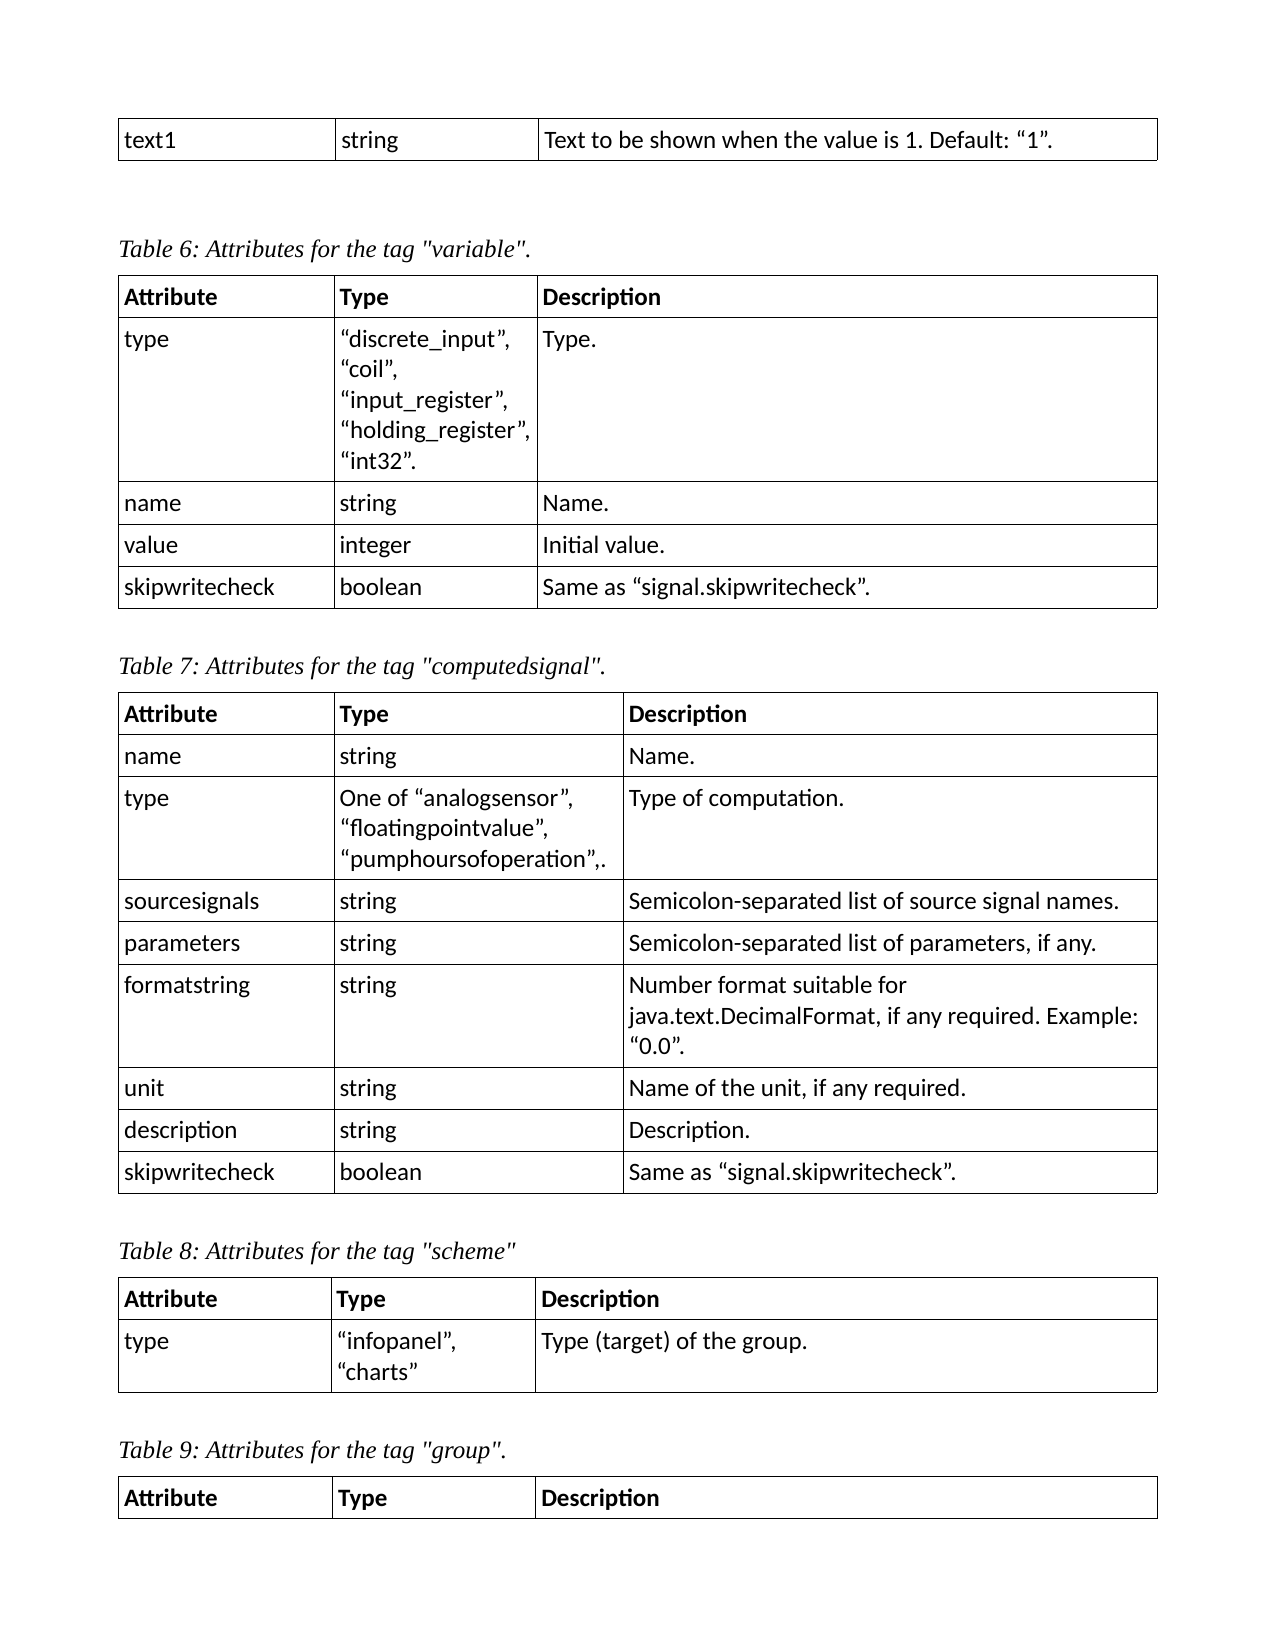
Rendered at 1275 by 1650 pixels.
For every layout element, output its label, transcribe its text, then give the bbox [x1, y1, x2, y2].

table_header Attribute [119, 1477, 332, 1518]
table_cell string [335, 922, 623, 963]
table_header Type [335, 276, 537, 317]
table_cell string [335, 880, 623, 921]
table_header Attribute [119, 693, 334, 734]
text Table 8: Attributes for the tag "scheme" [118, 1236, 1157, 1265]
table_cell formatstring [119, 965, 334, 1067]
table_cell integer [335, 525, 537, 566]
table_cell Name of the unit, if any required. [624, 1068, 1157, 1109]
table_header Type [335, 693, 623, 734]
table_header Description [538, 276, 1157, 317]
table_cell string [335, 1110, 623, 1151]
table_cell Initial value. [538, 525, 1157, 566]
table_cell Type of computation. [624, 777, 1157, 879]
table_cell sourcesignals [119, 880, 334, 921]
table_header Description [536, 1278, 1157, 1319]
table_cell skipwritecheck [119, 567, 334, 608]
table_cell Name. [538, 482, 1157, 523]
table_header Description [624, 693, 1157, 734]
table_cell string [335, 735, 623, 776]
table_header Type [332, 1278, 535, 1319]
table_cell text1 [119, 119, 335, 160]
table_cell type [119, 1320, 331, 1392]
table_cell Description. [624, 1110, 1157, 1151]
table_cell Same as “signal.skipwritecheck”. [538, 567, 1157, 608]
table_cell Same as “signal.skipwritecheck”. [624, 1152, 1157, 1193]
table_cell One of “analogsensor”, “floatingpointvalue”, “pumphoursofoperation”,. [335, 777, 623, 879]
text Table 9: Attributes for the tag "group". [118, 1435, 1157, 1464]
table_cell type [119, 318, 334, 481]
table_cell Number format suitable for java.text.DecimalFormat, if any required. Example: “0.0”. [624, 965, 1157, 1067]
table_cell string [335, 1068, 623, 1109]
text Table 7: Attributes for the tag "computedsignal". [118, 651, 1157, 679]
table_cell boolean [335, 1152, 623, 1193]
table_cell Type (target) of the group. [536, 1320, 1157, 1392]
table_header Attribute [119, 1278, 331, 1319]
table_cell skipwritecheck [119, 1152, 334, 1193]
table_header Description [536, 1477, 1157, 1518]
table_cell Semicolon-separated list of source signal names. [624, 880, 1157, 921]
table_cell Type. [538, 318, 1157, 481]
table_cell Semicolon-separated list of parameters, if any. [624, 922, 1157, 963]
table_cell type [119, 777, 334, 879]
table_cell name [119, 735, 334, 776]
table_cell string [336, 119, 538, 160]
table_cell string [335, 482, 537, 523]
table_cell Text to be shown when the value is 1. Default: “1”. [539, 119, 1157, 160]
table_cell value [119, 525, 334, 566]
table_header Type [333, 1477, 535, 1518]
table_cell Name. [624, 735, 1157, 776]
table_header Attribute [119, 276, 334, 317]
table_cell description [119, 1110, 334, 1151]
table_cell parameters [119, 922, 334, 963]
table_cell string [335, 965, 623, 1067]
table_cell “infopanel”, “charts” [332, 1320, 535, 1392]
table_cell unit [119, 1068, 334, 1109]
table_cell “discrete_input”, “coil”, “input_register”, “holding_register”, “int32”. [335, 318, 537, 481]
table_cell name [119, 482, 334, 523]
table_cell boolean [335, 567, 537, 608]
text Table 6: Attributes for the tag "variable". [118, 234, 1157, 263]
